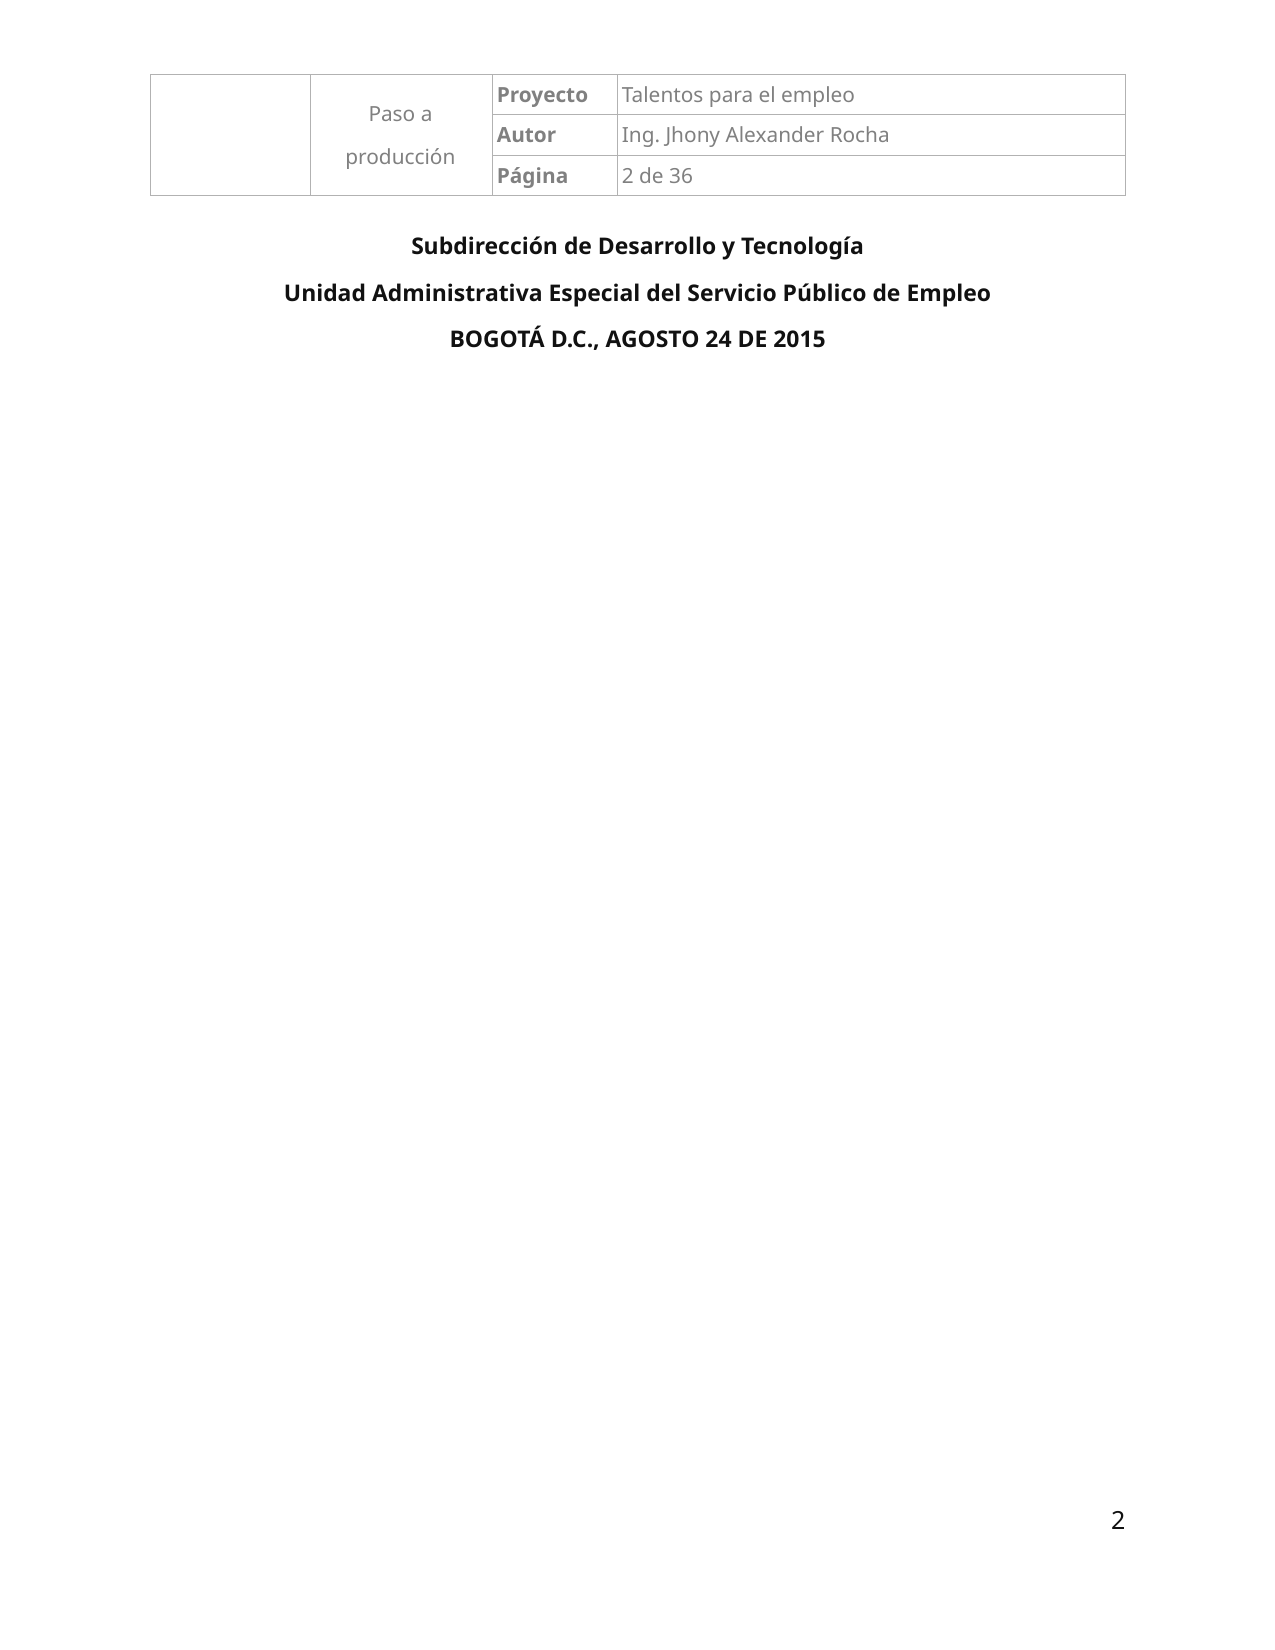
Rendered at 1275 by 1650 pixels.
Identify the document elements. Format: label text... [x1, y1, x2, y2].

text Subdirección de Desarrollo y Tecnología [150, 230, 1125, 261]
text BOGOTÁ D.C., AGOSTO 24 DE 2015 [150, 323, 1125, 355]
text Unidad Administrativa Especial del Servicio Público de Empleo [150, 277, 1125, 308]
